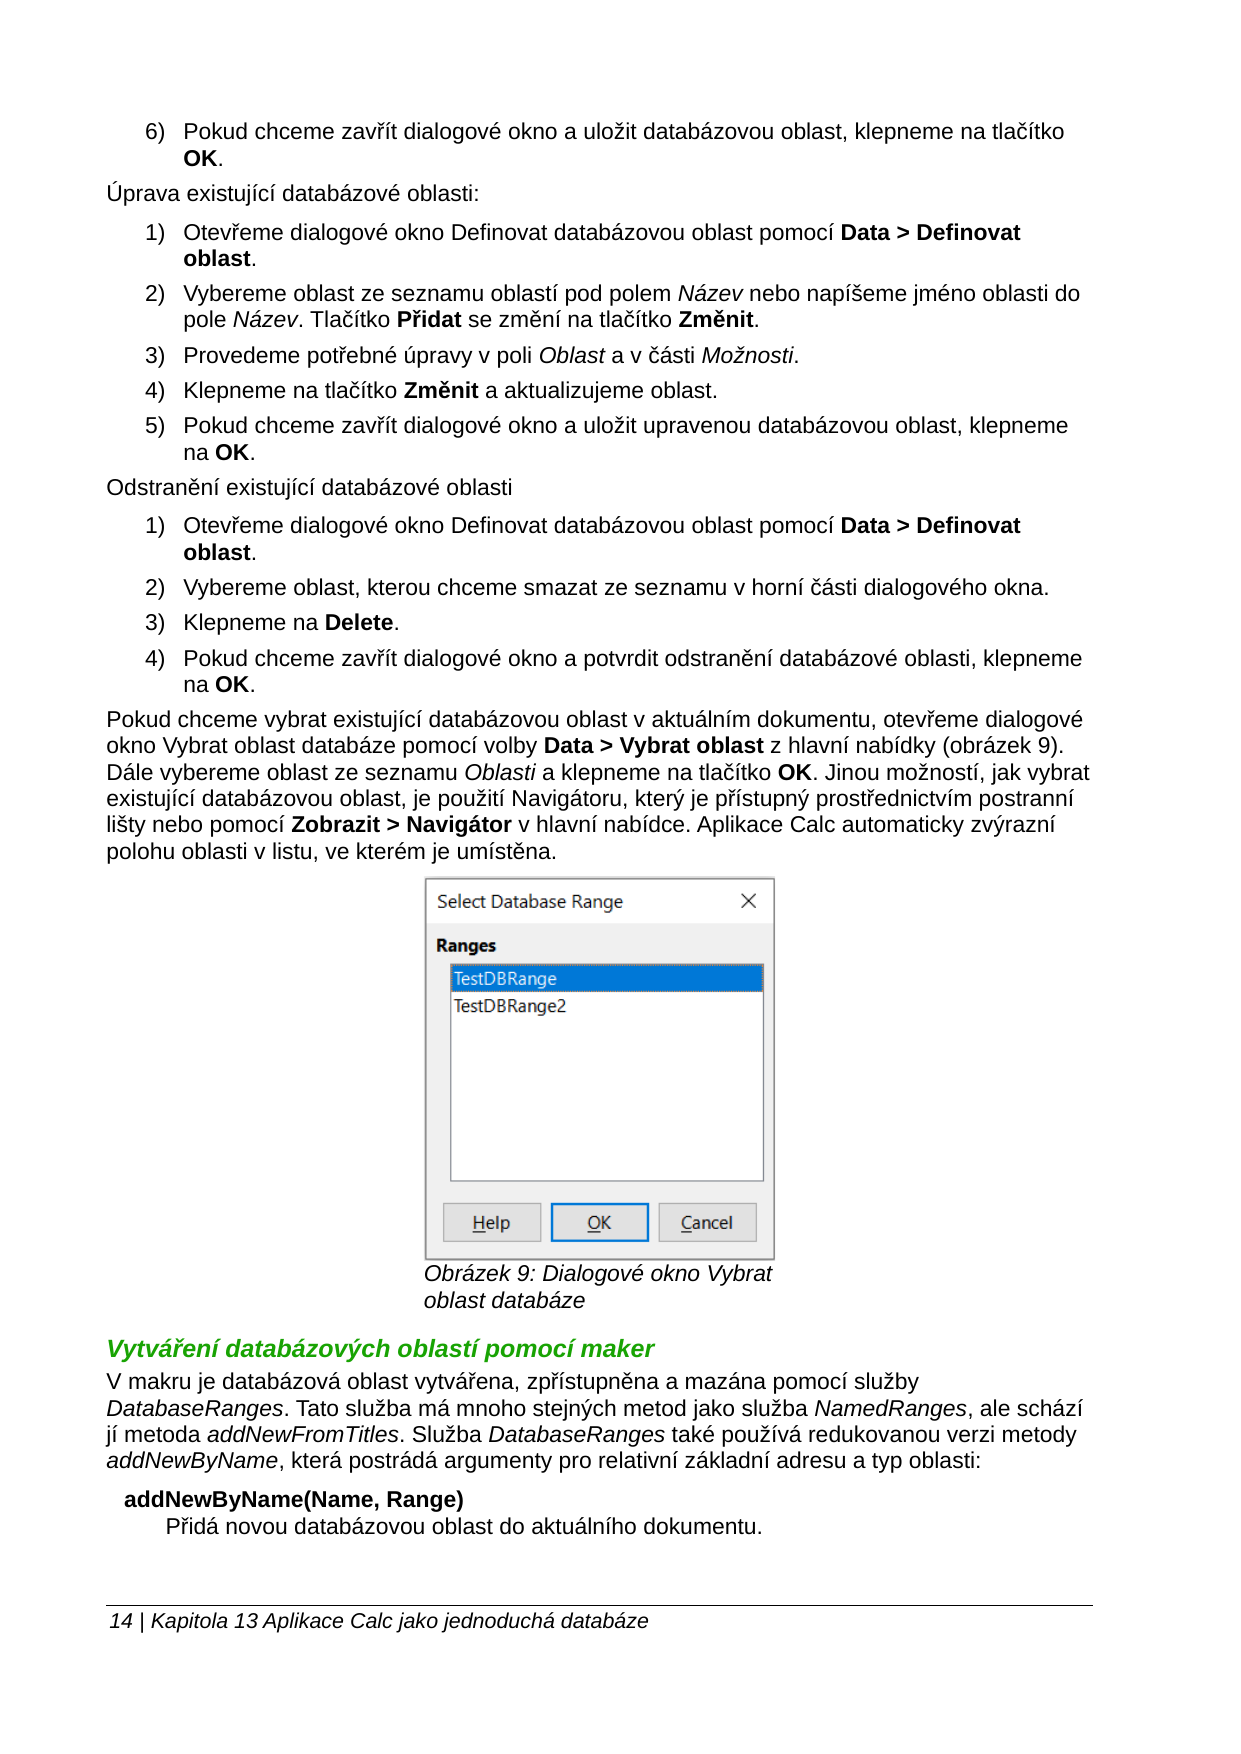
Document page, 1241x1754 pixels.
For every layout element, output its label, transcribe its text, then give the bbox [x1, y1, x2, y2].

list Klepneme na tlačítko Změnit a aktualizujeme oblast. [165, 377, 1093, 403]
list Klepneme na Delete. [165, 609, 1093, 636]
subtitle Vytváření databázových oblastí pomocí maker [106, 1334, 1093, 1362]
list Pokud chceme zavřít dialogové okno a uložit databázovou oblast, klepneme na tlačítko OK. [165, 118, 1093, 171]
text Přidá novou databázovou oblast do aktuálního dokumentu. [165, 1513, 1093, 1539]
list Pokud chceme zavřít dialogové okno a uložit upravenou databázovou oblast, klepneme na OK. [165, 412, 1093, 465]
text Obrázek 9: Dialogové okno Vybrat oblast databáze [424, 1261, 775, 1313]
list Otevřeme dialogové okno Definovat databázovou oblast pomocí Data > Definovat oblast. [165, 218, 1093, 271]
list Vybereme oblast ze seznamu oblastí pod polem Název nebo napíšeme jméno oblasti do pole Název. Tlačítko Přidat se změní na tlačítko Změnit. [165, 280, 1093, 333]
text Odstranění existující databázové oblasti [106, 474, 1093, 500]
picture [423, 876, 776, 1261]
list Provedeme potřebné úpravy v poli Oblast a v části Možnosti. [165, 342, 1093, 368]
list Vybereme oblast, kterou chceme smazat ze seznamu v horní části dialogového okna. [165, 574, 1093, 600]
text addNewByName(Name, Range) [124, 1486, 1093, 1513]
text Úprava existující databázové oblasti: [106, 180, 1093, 206]
list Otevřeme dialogové okno Definovat databázovou oblast pomocí Data > Definovat oblast. [165, 512, 1093, 565]
text Pokud chceme vybrat existující databázovou oblast v aktuálním dokumentu, otevřeme dialogové okno Vybrat oblast databáze pomocí volby Data > Vybrat oblast z hlavní nabídky (obrázek 9). Dále vybereme oblast ze seznamu Oblasti a klepneme na tlačítko OK. Jinou možností, jak vybrat existující databázovou oblast, je použití Navigátoru, který je přístupný prostřednictvím postranní lišty nebo pomocí Zobrazit > Navigátor v hlavní nabídce. Aplikace Calc automaticky zvýrazní polohu oblasti v listu, ve kterém je umístěna. [106, 706, 1093, 864]
list Pokud chceme zavřít dialogové okno a potvrdit odstranění databázové oblasti, klepneme na OK. [165, 644, 1093, 697]
text V makru je databázová oblast vytvářena, zpřístupněna a mazána pomocí služby DatabaseRanges. Tato služba má mnoho stejných metod jako služba NamedRanges, ale schází jí metoda addNewFromTitles. Služba DatabaseRanges také používá redukovanou verzi metody addNewByName, která postrádá argumenty pro relativní základní adresu a typ oblasti: [106, 1368, 1093, 1474]
